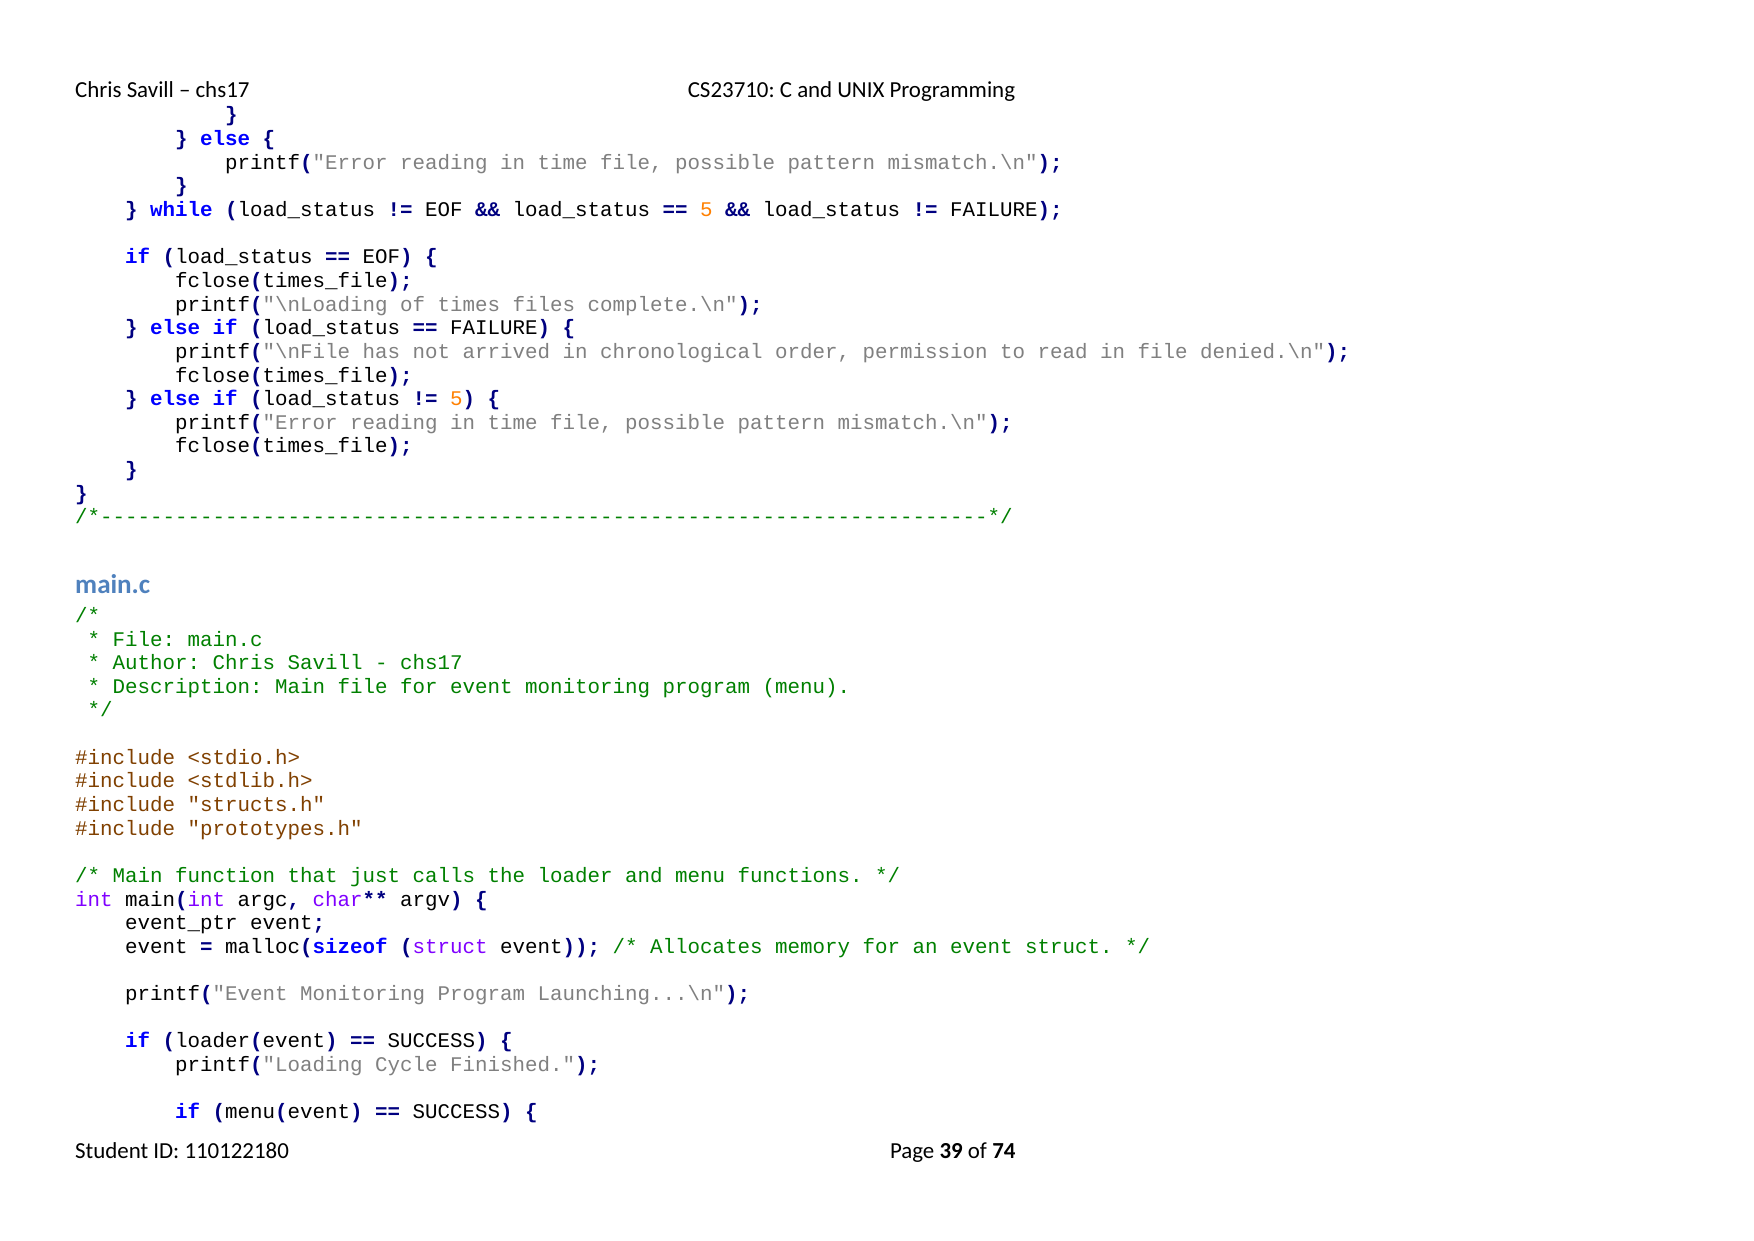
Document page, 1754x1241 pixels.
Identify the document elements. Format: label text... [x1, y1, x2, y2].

text } while (load_status != EOF && load_status == 5 && load_status != FAILURE); [75, 199, 1679, 223]
text if (menu(event) == SUCCESS) { [75, 1101, 1679, 1125]
text printf("Loading Cycle Finished."); [75, 1054, 1679, 1078]
text /*-----------------------------------------------------------------------*/ [75, 506, 1679, 530]
text printf("Error reading in time file, possible pattern mismatch.\n"); [75, 152, 1679, 175]
text * Author: Chris Savill - chs17 [75, 652, 1679, 676]
text */ [75, 699, 1679, 723]
text printf("Event Monitoring Program Launching...\n"); [75, 983, 1679, 1007]
text * Description: Main file for event monitoring program (menu). [75, 676, 1679, 699]
text if (load_status == EOF) { [75, 246, 1679, 270]
text event = malloc(sizeof (struct event)); /* Allocates memory for an event struct. */ [75, 936, 1679, 959]
text } else { [75, 128, 1679, 152]
text printf("\nFile has not arrived in chronological order, permission to read in file denied.\n"); [75, 341, 1679, 364]
text } [75, 104, 1679, 128]
text } else if (load_status != 5) { [75, 388, 1679, 412]
text } [75, 483, 1679, 506]
text } [75, 459, 1679, 483]
text fclose(times_file); [75, 270, 1679, 294]
text #include <stdio.h> [75, 747, 1679, 770]
text } [75, 175, 1679, 199]
text #include "prototypes.h" [75, 818, 1679, 841]
text /* [75, 605, 1679, 628]
text fclose(times_file); [75, 436, 1679, 459]
text /* Main function that just calls the loader and menu functions. */ [75, 865, 1679, 889]
subtitle main.c [75, 567, 1679, 600]
text #include "structs.h" [75, 794, 1679, 818]
text printf("Error reading in time file, possible pattern mismatch.\n"); [75, 412, 1679, 436]
text printf("\nLoading of times files complete.\n"); [75, 294, 1679, 317]
text * File: main.c [75, 628, 1679, 652]
text event_ptr event; [75, 912, 1679, 936]
text #include <stdlib.h> [75, 770, 1679, 794]
text if (loader(event) == SUCCESS) { [75, 1031, 1679, 1054]
text int main(int argc, char** argv) { [75, 889, 1679, 912]
text fclose(times_file); [75, 364, 1679, 388]
text } else if (load_status == FAILURE) { [75, 317, 1679, 341]
